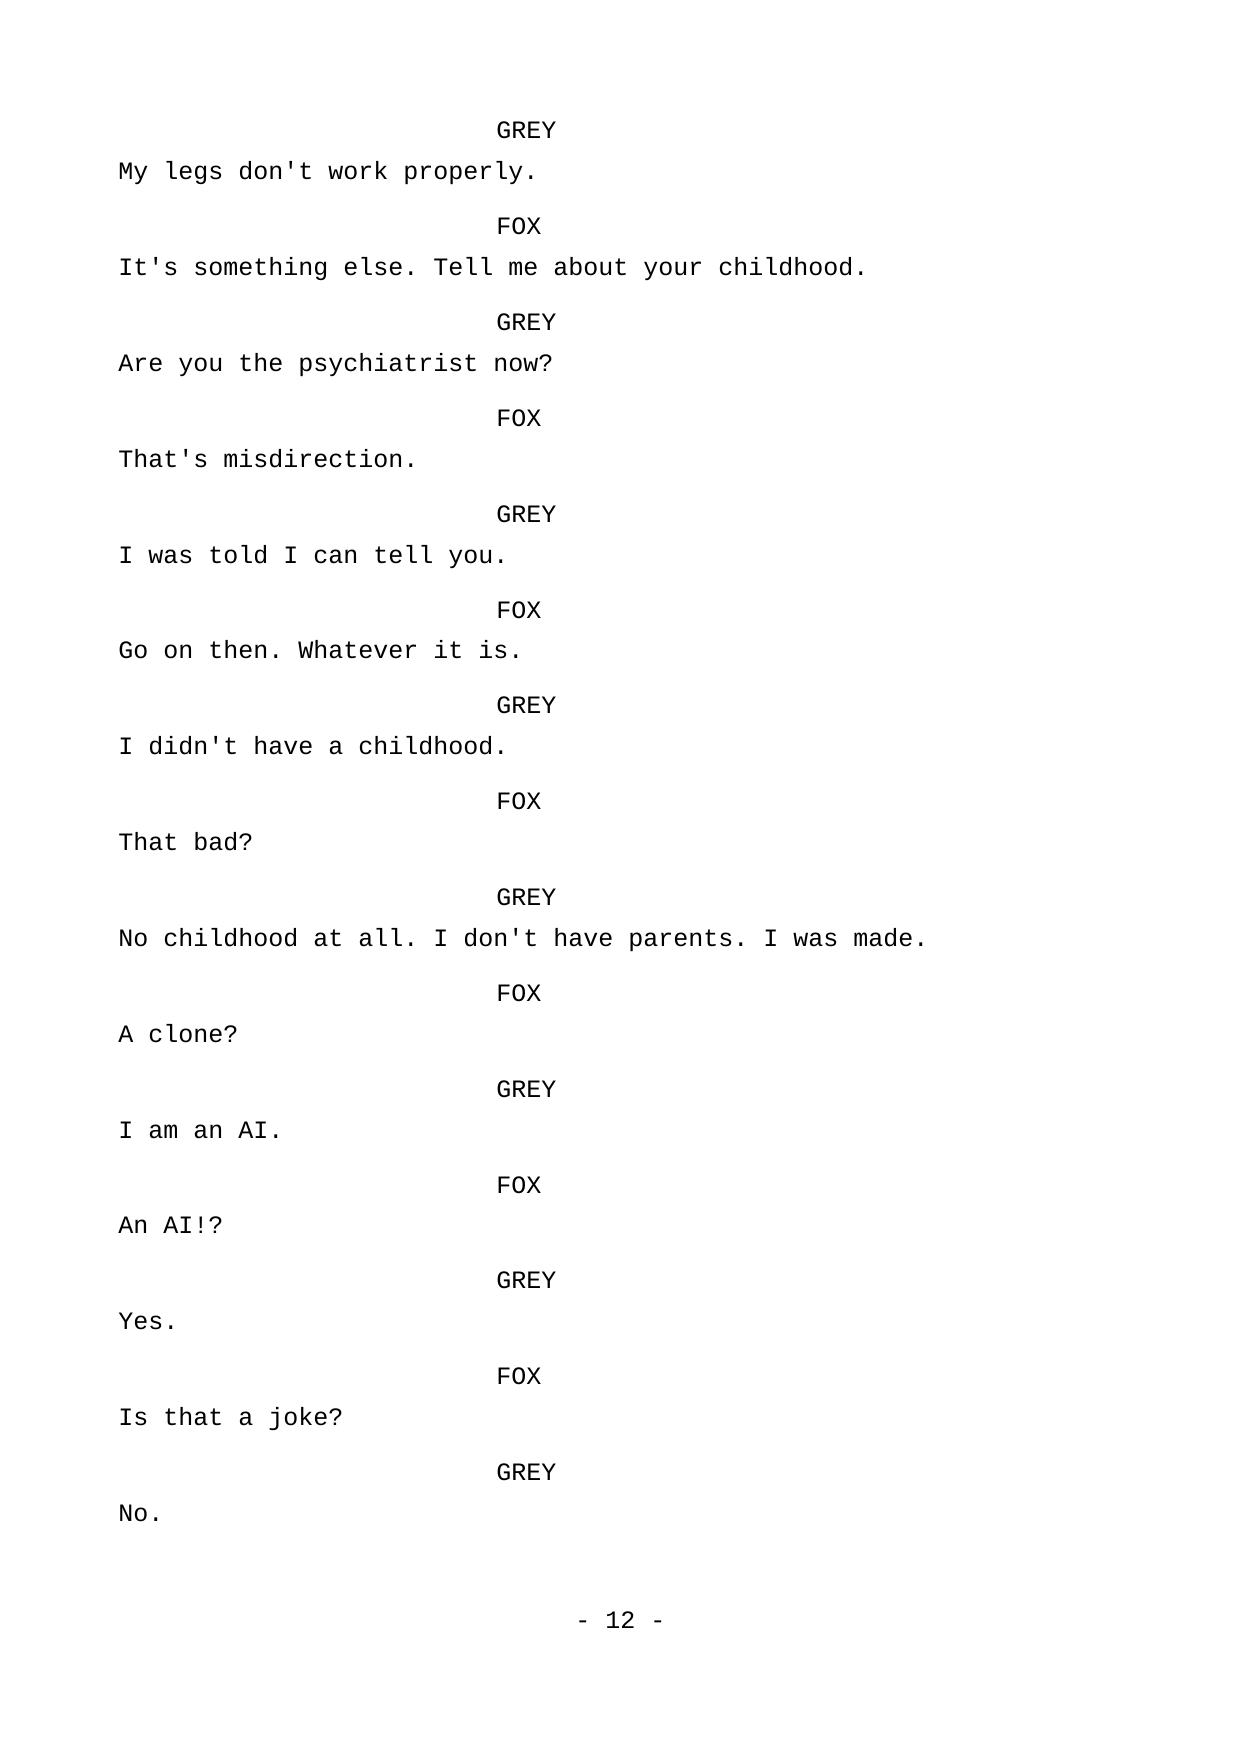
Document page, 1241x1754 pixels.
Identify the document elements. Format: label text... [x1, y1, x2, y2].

text I am an AI. [118, 1117, 1122, 1146]
text Are you the psychiatrist now? [118, 351, 1122, 379]
text I didn't have a childhood. [118, 734, 1122, 762]
text An AI!? [118, 1213, 1122, 1241]
text FOX [496, 597, 1122, 626]
text FOX [496, 406, 1122, 434]
text GREY [496, 1460, 1122, 1488]
text I was told I can tell you. [118, 542, 1122, 571]
text No childhood at all. I don't have parents. I was made. [118, 926, 1122, 954]
text GREY [496, 1076, 1122, 1105]
text FOX [496, 1364, 1122, 1392]
text A clone? [118, 1021, 1122, 1050]
text FOX [496, 981, 1122, 1009]
text No. [118, 1501, 1122, 1529]
text FOX [496, 789, 1122, 817]
text That bad? [118, 830, 1122, 858]
text Is that a joke? [118, 1405, 1122, 1433]
text GREY [496, 310, 1122, 338]
text FOX [496, 214, 1122, 242]
text That's misdirection. [118, 446, 1122, 475]
text GREY [496, 118, 1122, 146]
text GREY [496, 885, 1122, 913]
text Go on then. Whatever it is. [118, 638, 1122, 666]
text GREY [496, 693, 1122, 721]
text Yes. [118, 1309, 1122, 1337]
text GREY [496, 1268, 1122, 1296]
text My legs don't work properly. [118, 159, 1122, 187]
text It's something else. Tell me about your childhood. [118, 255, 1122, 283]
text GREY [496, 501, 1122, 530]
text FOX [496, 1172, 1122, 1201]
